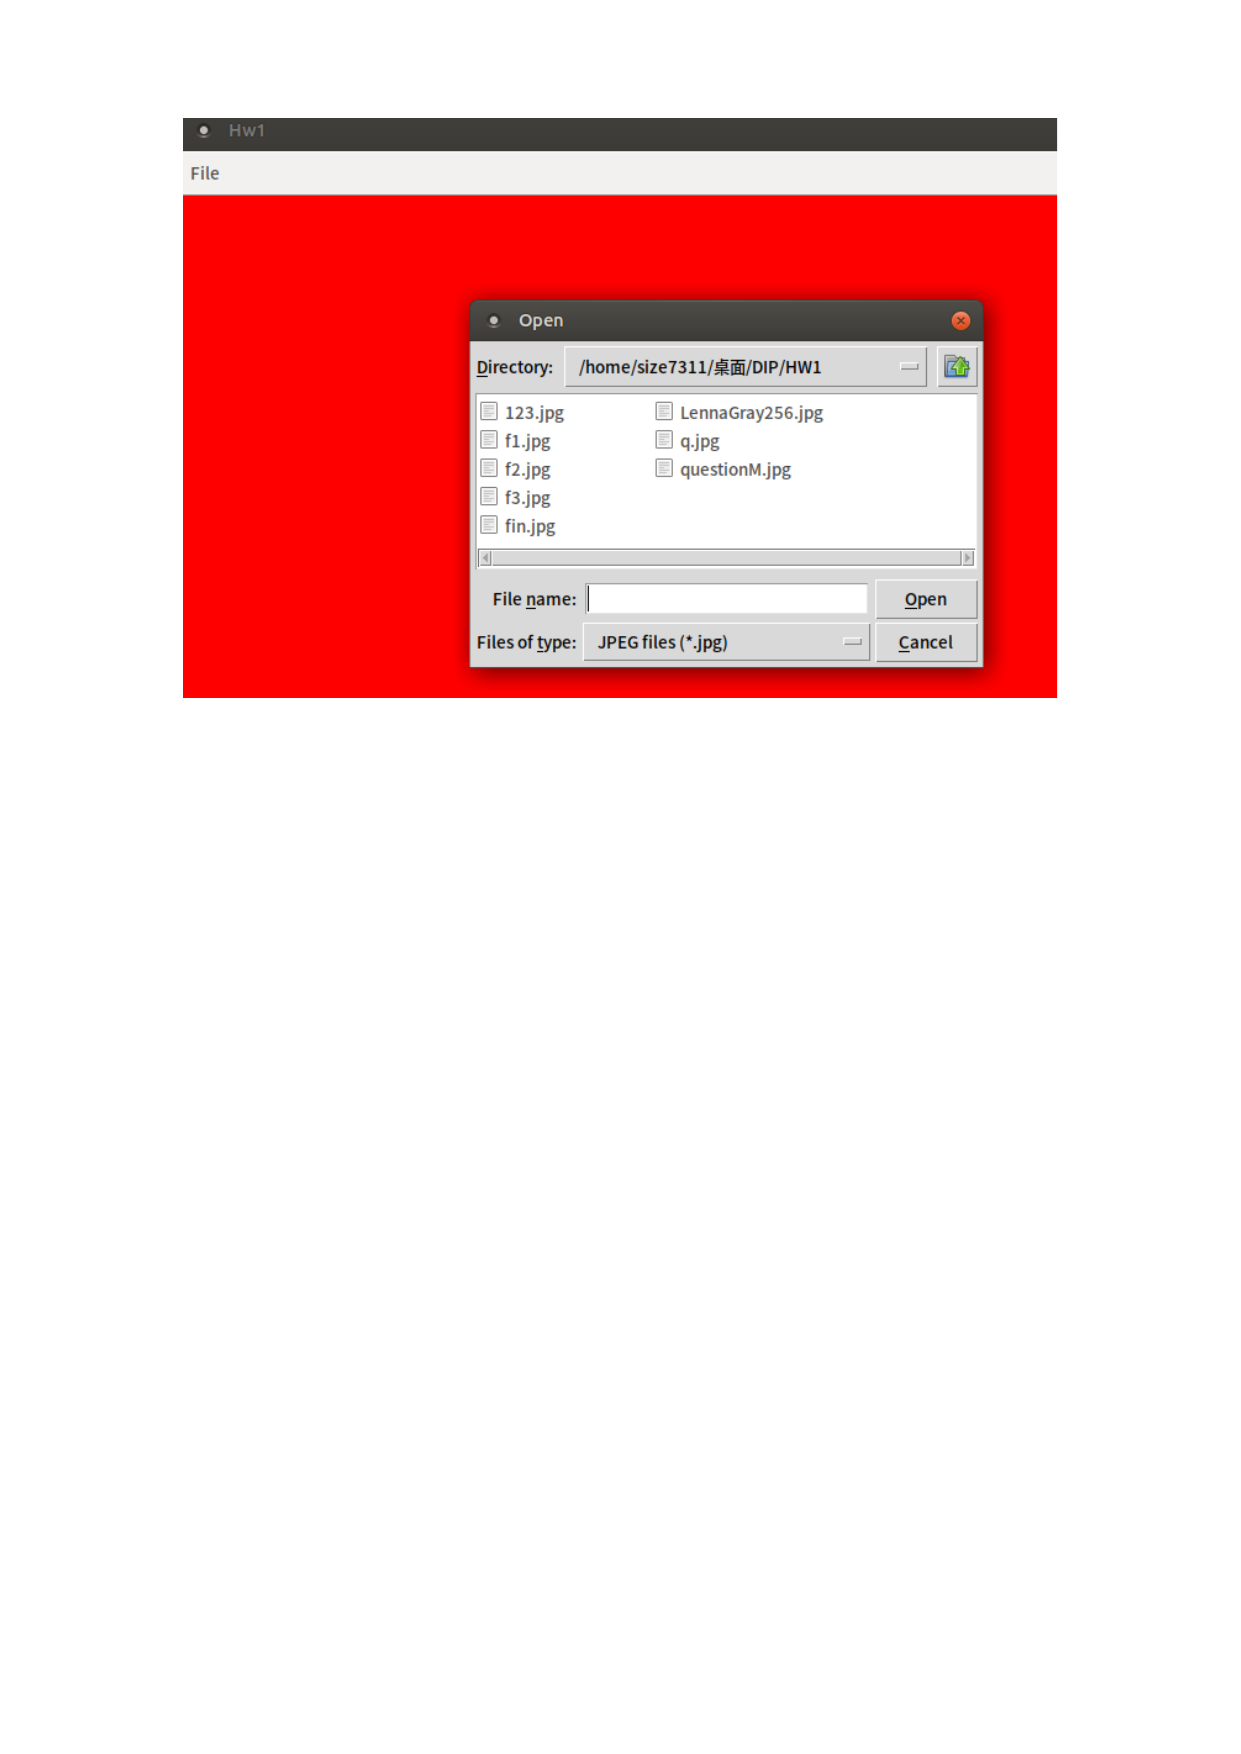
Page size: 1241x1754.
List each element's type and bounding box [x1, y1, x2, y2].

picture [183, 118, 1058, 698]
